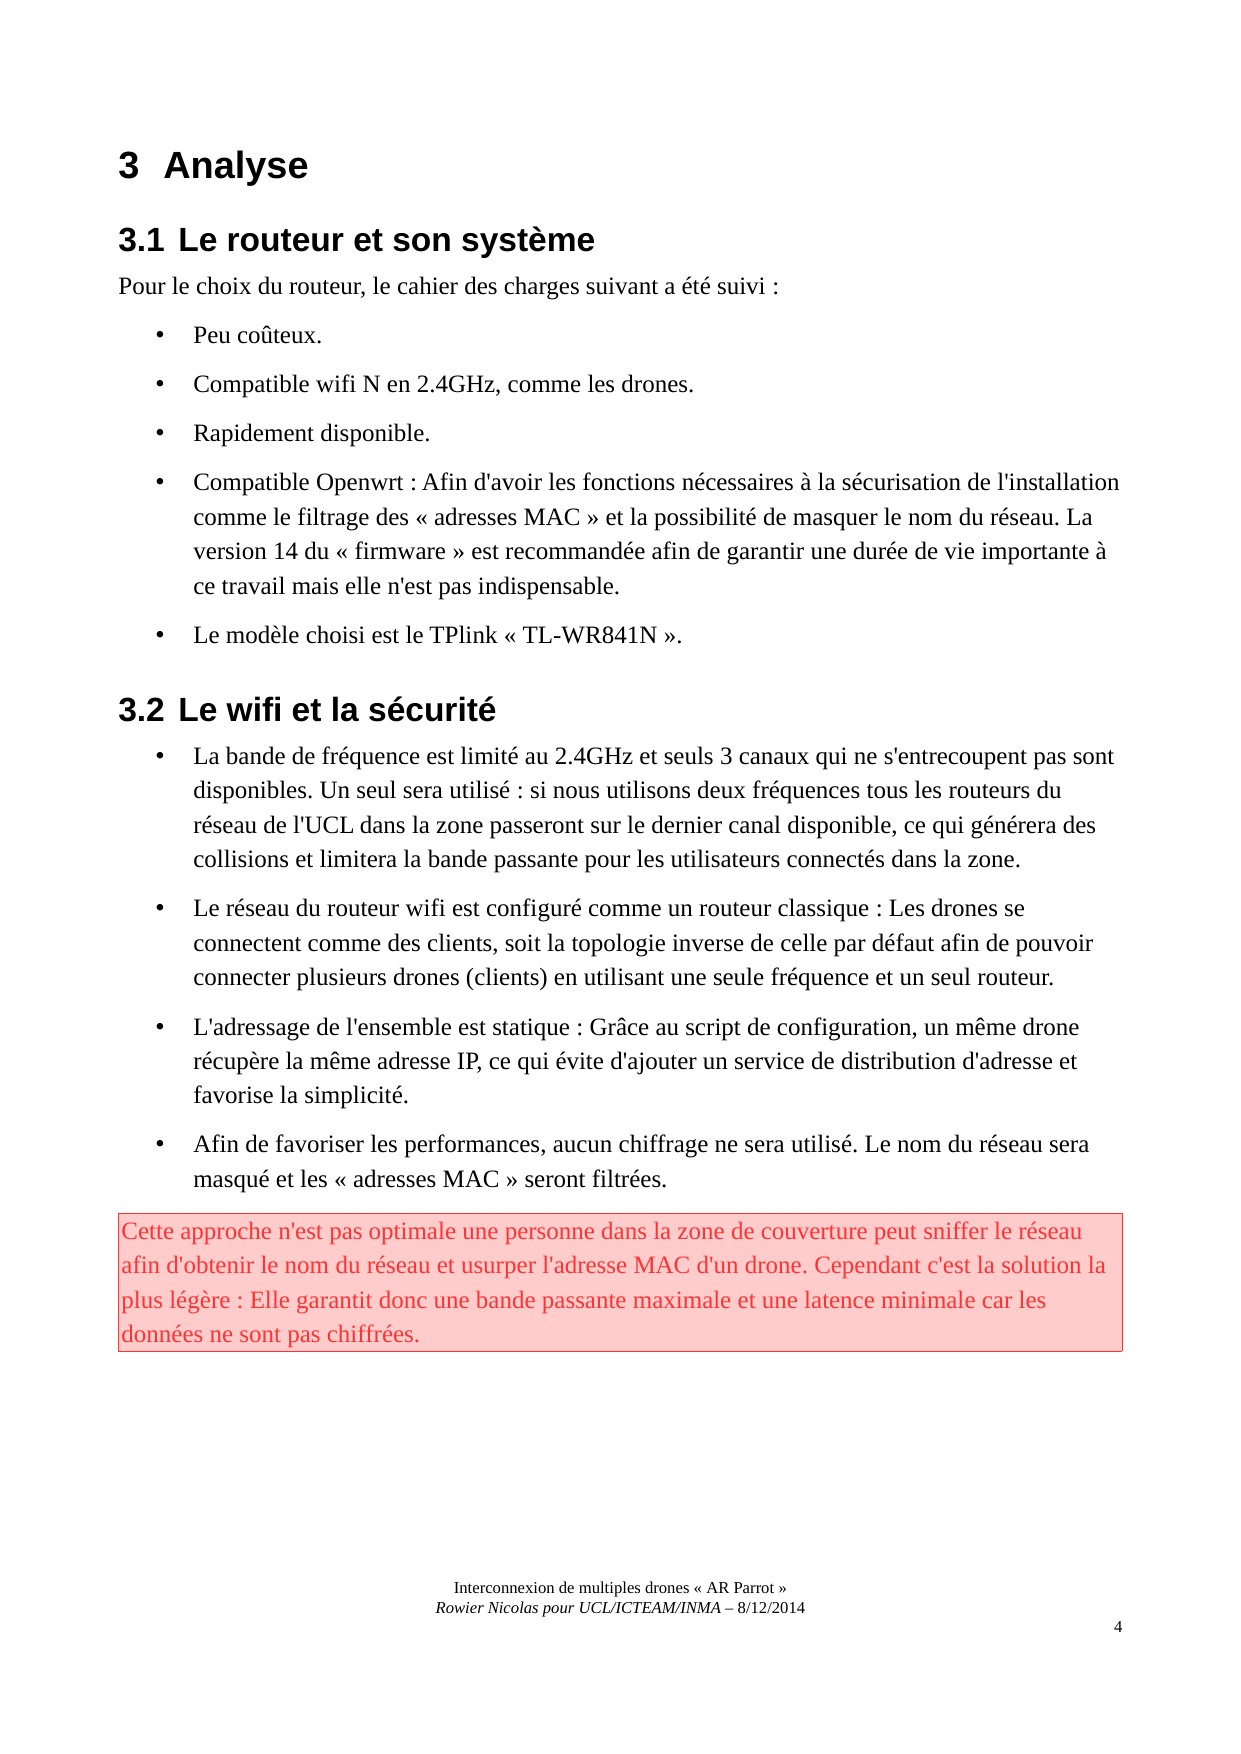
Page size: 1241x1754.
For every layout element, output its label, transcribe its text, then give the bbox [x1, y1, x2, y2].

text Pour le choix du routeur, le cahier des charges suivant a été suivi : [118, 271, 1122, 300]
list L'adressage de l'ensemble est statique : Grâce au script de configuration, un même drone récupère la même adresse IP, ce qui évite d'ajouter un service de distribution d'adresse et favorise la simplicité. [156, 1012, 1122, 1109]
list Le réseau du routeur wifi est configuré comme un routeur classique : Les drones se connectent comme des clients, soit la topologie inverse de celle par défaut afin de pouvoir connecter plusieurs drones (clients) en utilisant une seule fréquence et un seul routeur. [156, 893, 1122, 991]
list Le modèle choisi est le TPlink « TL-WR841N ». [156, 620, 1122, 649]
list La bande de fréquence est limité au 2.4GHz et seuls 3 canaux qui ne s'entrecoupent pas sont disponibles. Un seul sera utilisé : si nous utilisons deux fréquences tous les routeurs du réseau de l'UCL dans la zone passeront sur le dernier canal disponible, ce qui générera des collisions et limitera la bande passante pour les utilisateurs connectés dans la zone. [156, 741, 1122, 873]
subtitle Le wifi et la sécurité [118, 690, 1122, 728]
text Cette approche n'est pas optimale une personne dans la zone de couverture peut sniffer le réseau afin d'obtenir le nom du réseau et usurper l'adresse MAC d'un drone. Cependant c'est la solution la plus légère : Elle garantit donc une bande passante maximale et une latence minimale car les données ne sont pas chiffrées. [119, 1214, 1122, 1351]
list Compatible wifi N en 2.4GHz, comme les drones. [156, 369, 1122, 398]
list Peu coûteux. [156, 320, 1122, 349]
subtitle Le routeur et son système [118, 220, 1122, 259]
list Compatible Openwrt : Afin d'avoir les fonctions nécessaires à la sécurisation de l'installation comme le filtrage des « adresses MAC » et la possibilité de masquer le nom du réseau. La version 14 du « firmware » est recommandée afin de garantir une durée de vie importante à ce travail mais elle n'est pas indispensable. [156, 467, 1122, 600]
list Rapidement disponible. [156, 418, 1122, 447]
list Afin de favoriser les performances, aucun chiffrage ne sera utilisé. Le nom du réseau sera masqué et les « adresses MAC » seront filtrées. [156, 1129, 1122, 1193]
subtitle Analyse [118, 143, 1122, 187]
